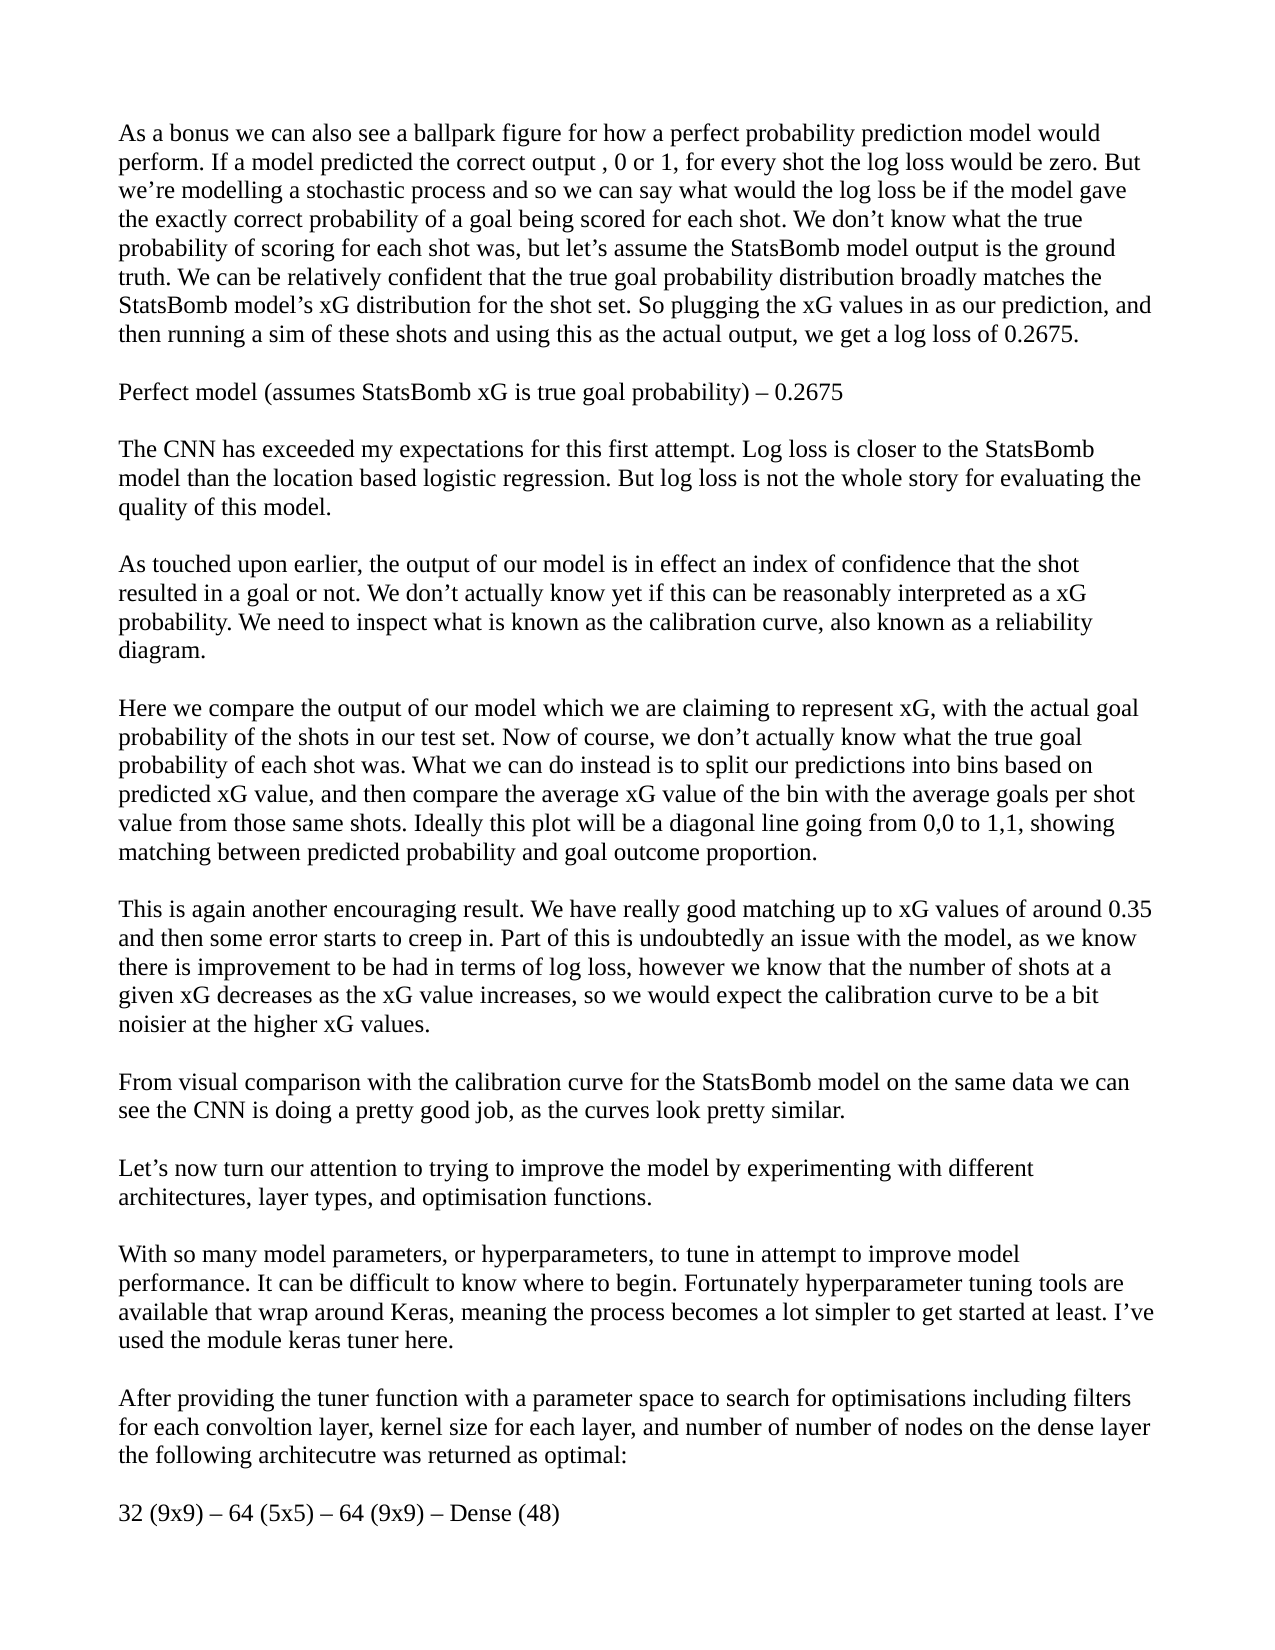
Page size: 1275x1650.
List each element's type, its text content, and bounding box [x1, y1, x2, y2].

text 32 (9x9) – 64 (5x5) – 64 (9x9) – Dense (48) [118, 1498, 1157, 1527]
text After providing the tuner function with a parameter space to search for optimisations including filters for each convoltion layer, kernel size for each layer, and number of number of nodes on the dense layer the following architecutre was returned as optimal: [118, 1383, 1157, 1469]
text As a bonus we can also see a ballpark figure for how a perfect probability prediction model would perform. If a model predicted the correct output , 0 or 1, for every shot the log loss would be zero. But we’re modelling a stochastic process and so we can say what would the log loss be if the model gave the exactly correct probability of a goal being scored for each shot. We don’t know what the true probability of scoring for each shot was, but let’s assume the StatsBomb model output is the ground truth. We can be relatively confident that the true goal probability distribution broadly matches the StatsBomb model’s xG distribution for the shot set. So plugging the xG values in as our prediction, and then running a sim of these shots and using this as the actual output, we get a log loss of 0.2675. [118, 118, 1157, 348]
text Here we compare the output of our model which we are claiming to represent xG, with the actual goal probability of the shots in our test set. Now of course, we don’t actually know what the true goal probability of each shot was. What we can do instead is to split our predictions into bins based on predicted xG value, and then compare the average xG value of the bin with the average goals per shot value from those same shots. Ideally this plot will be a diagonal line going from 0,0 to 1,1, showing matching between predicted probability and goal outcome proportion. [118, 693, 1157, 866]
text The CNN has exceeded my expectations for this first attempt. Log loss is closer to the StatsBomb model than the location based logistic regression. But log loss is not the whole story for evaluating the quality of this model. [118, 434, 1157, 521]
text Perfect model (assumes StatsBomb xG is true goal probability) – 0.2675 [118, 377, 1157, 406]
text Let’s now turn our attention to trying to improve the model by experimenting with different architectures, layer types, and optimisation functions. [118, 1153, 1157, 1211]
text From visual comparison with the calibration curve for the StatsBomb model on the same data we can see the CNN is doing a pretty good job, as the curves look pretty similar. [118, 1067, 1157, 1124]
text This is again another encouraging result. We have really good matching up to xG values of around 0.35 and then some error starts to creep in. Part of this is undoubtedly an issue with the model, as we know there is improvement to be had in terms of log loss, however we know that the number of shots at a given xG decreases as the xG value increases, so we would expect the calibration curve to be a bit noisier at the higher xG values. [118, 894, 1157, 1038]
text With so many model parameters, or hyperparameters, to tune in attempt to improve model performance. It can be difficult to know where to begin. Fortunately hyperparameter tuning tools are available that wrap around Keras, meaning the process becomes a lot simpler to get started at least. I’ve used the module keras tuner here. [118, 1239, 1157, 1354]
text As touched upon earlier, the output of our model is in effect an index of confidence that the shot resulted in a goal or not. We don’t actually know yet if this can be reasonably interpreted as a xG probability. We need to inspect what is known as the calibration curve, also known as a reliability diagram. [118, 549, 1157, 664]
